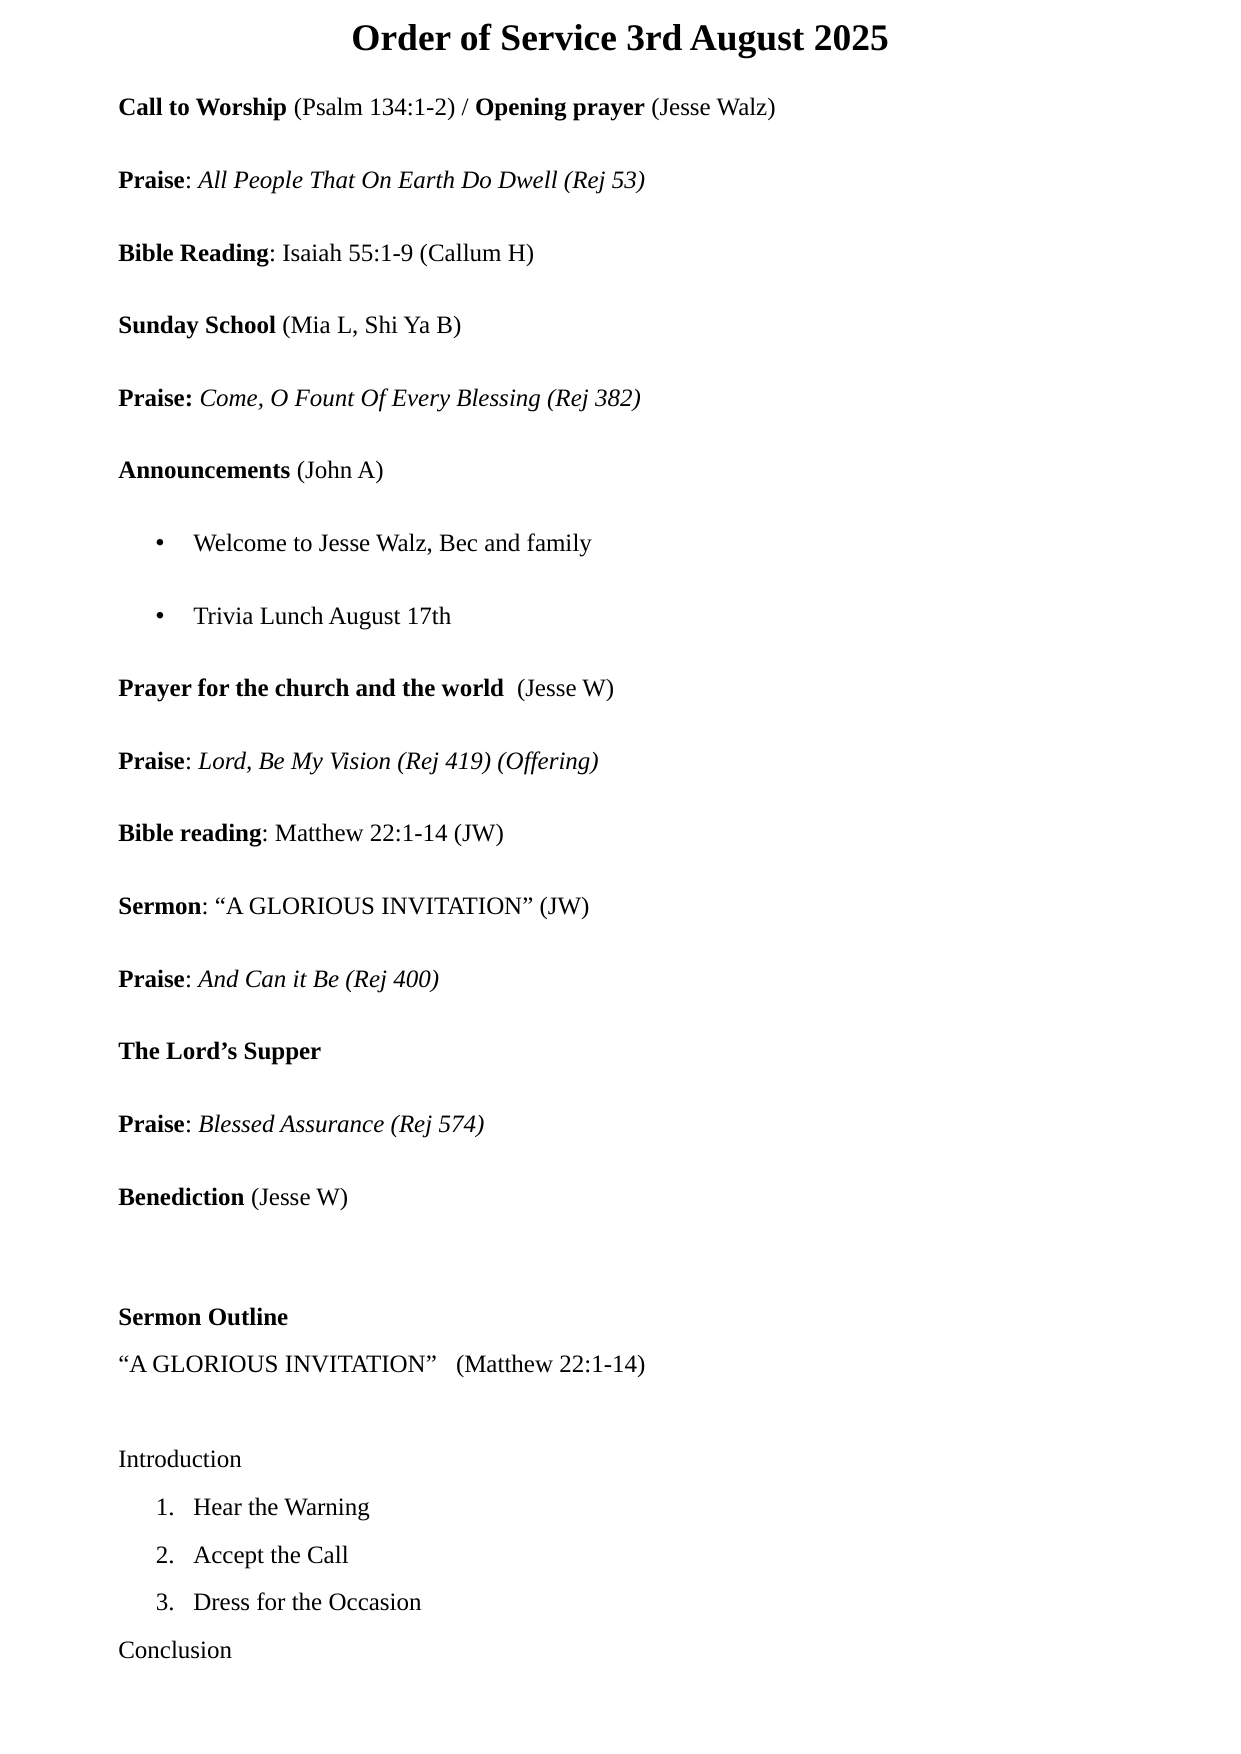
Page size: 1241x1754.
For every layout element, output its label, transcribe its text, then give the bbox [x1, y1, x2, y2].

text Benediction (Jesse W) [118, 1182, 1122, 1210]
text Sermon Outline [118, 1302, 1122, 1331]
list Welcome to Jesse Walz, Bec and family [156, 528, 1122, 557]
text Praise: All People That On Earth Do Dwell (Rej 53) [118, 165, 1122, 194]
text Introduction [118, 1444, 1122, 1473]
text The Lord’s Supper [118, 1036, 1122, 1065]
text Call to Worship (Psalm 134:1-2) / Opening prayer (Jesse Walz) [118, 92, 1122, 121]
list Hear the Warning [156, 1492, 1122, 1521]
list Dress for the Occasion [156, 1587, 1122, 1616]
text Sermon: “A GLORIOUS INVITATION” (JW) [118, 891, 1122, 920]
text Praise: Blessed Assurance (Rej 574) [118, 1109, 1122, 1138]
text Sunday School (Mia L, Shi Ya B) [118, 310, 1122, 339]
list Accept the Call [156, 1540, 1122, 1568]
text Bible Reading: Isaiah 55:1-9 (Callum H) [118, 238, 1122, 266]
text Announcements (John A) [118, 456, 1122, 484]
text Praise: And Can it Be (Rej 400) [118, 964, 1122, 992]
text Praise: Lord, Be My Vision (Rej 419) (Offering) [118, 746, 1122, 775]
text Bible reading: Matthew 22:1-14 (JW) [118, 818, 1122, 847]
text Praise: Come, O Fount Of Every Blessing (Rej 382) [118, 383, 1122, 412]
list Trivia Lunch August 17th [156, 601, 1122, 629]
text Prayer for the church and the world (Jesse W) [118, 673, 1122, 702]
text Conclusion [118, 1635, 1122, 1664]
text “A GLORIOUS INVITATION” (Matthew 22:1-14) [118, 1349, 1122, 1378]
